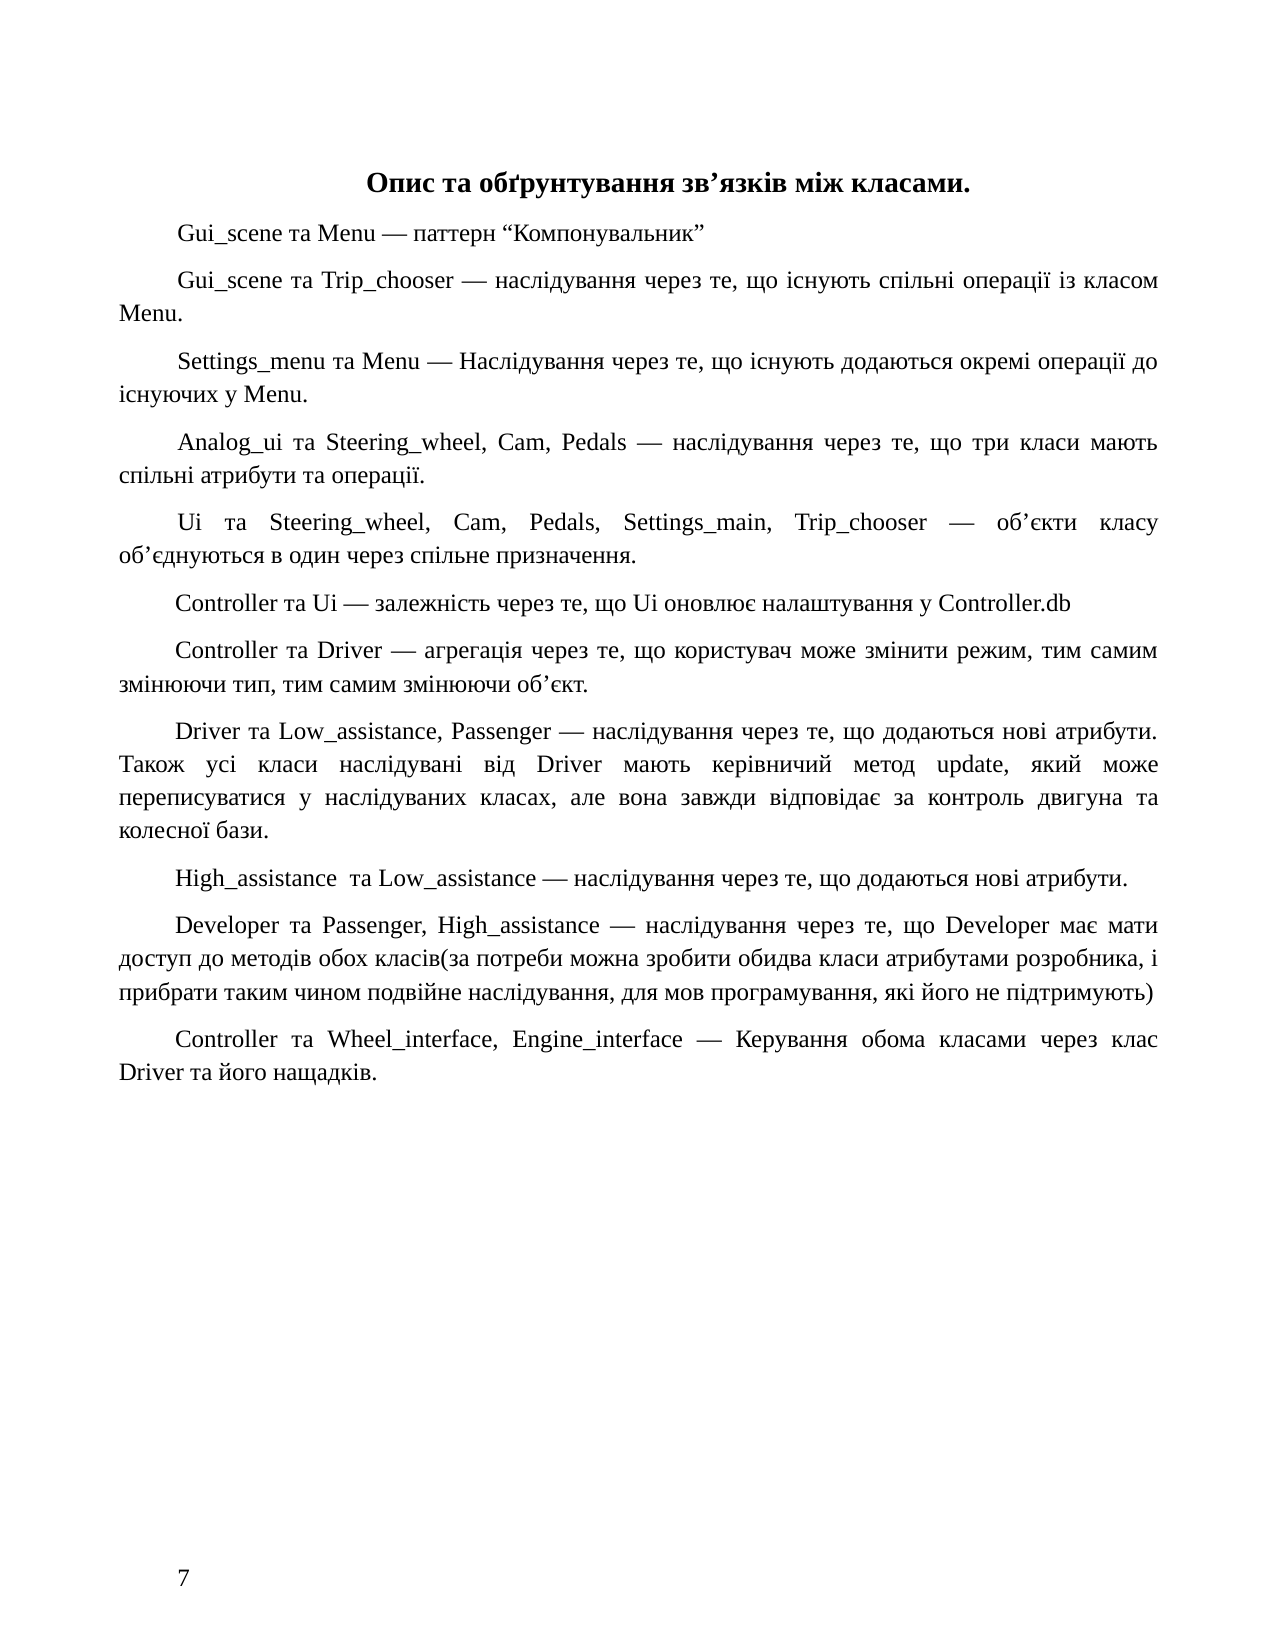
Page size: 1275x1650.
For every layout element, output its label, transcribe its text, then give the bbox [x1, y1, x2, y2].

text High_assistance та Low_assistance — наслідування через те, що додаються нові атрибути. [118, 863, 1159, 892]
text Analog_ui та Steering_wheel, Cam, Pedals — наслідування через те, що три класи мають спільні атрибути та операції. [118, 427, 1159, 488]
text Controller та Ui — залежність через те, що Ui оновлює налаштування у Controller.db [118, 588, 1159, 617]
text Gui_scene та Menu — паттерн “Компонувальник” [118, 218, 1159, 247]
text Controller та Driver — агрегація через те, що користувач може змінити режим, тим самим змінюючи тип, тим самим змінюючи об’єкт. [118, 636, 1159, 697]
text Controller та Wheel_interface, Engine_interface — Керування обома класами через клас Driver та його нащадків. [118, 1024, 1159, 1086]
text Ui та Steering_wheel, Cam, Pedals, Settings_main, Trip_chooser — об’єкти класу об’єднуються в один через спільне призначення. [118, 507, 1159, 569]
text Gui_scene та Trip_chooser — наслідування через те, що існують спільні операції із класом Menu. [118, 266, 1159, 327]
text Developer та Passenger, High_assistance — наслідування через те, що Developer має мати доступ до методів обох класів(за потреби можна зробити обидва класи атрибутами розробника, і прибрати таким чином подвійне наслідування, для мов програмування, які його не підтримують) [118, 911, 1159, 1005]
text Driver та Low_assistance, Passenger — наслідування через те, що додаються нові атрибути. Також усі класи наслідувані від Driver мають керівничий метод update, який може переписуватися у наслідуваних класах, але вона завжди відповідає за контроль двигуна та колесної бази. [118, 716, 1159, 844]
text Опис та обґрунтування зв’язків між класами. [118, 165, 1159, 198]
text Settings_menu та Menu — Наслідування через те, що існують додаються окремі операції до існуючих у Menu. [118, 346, 1159, 408]
